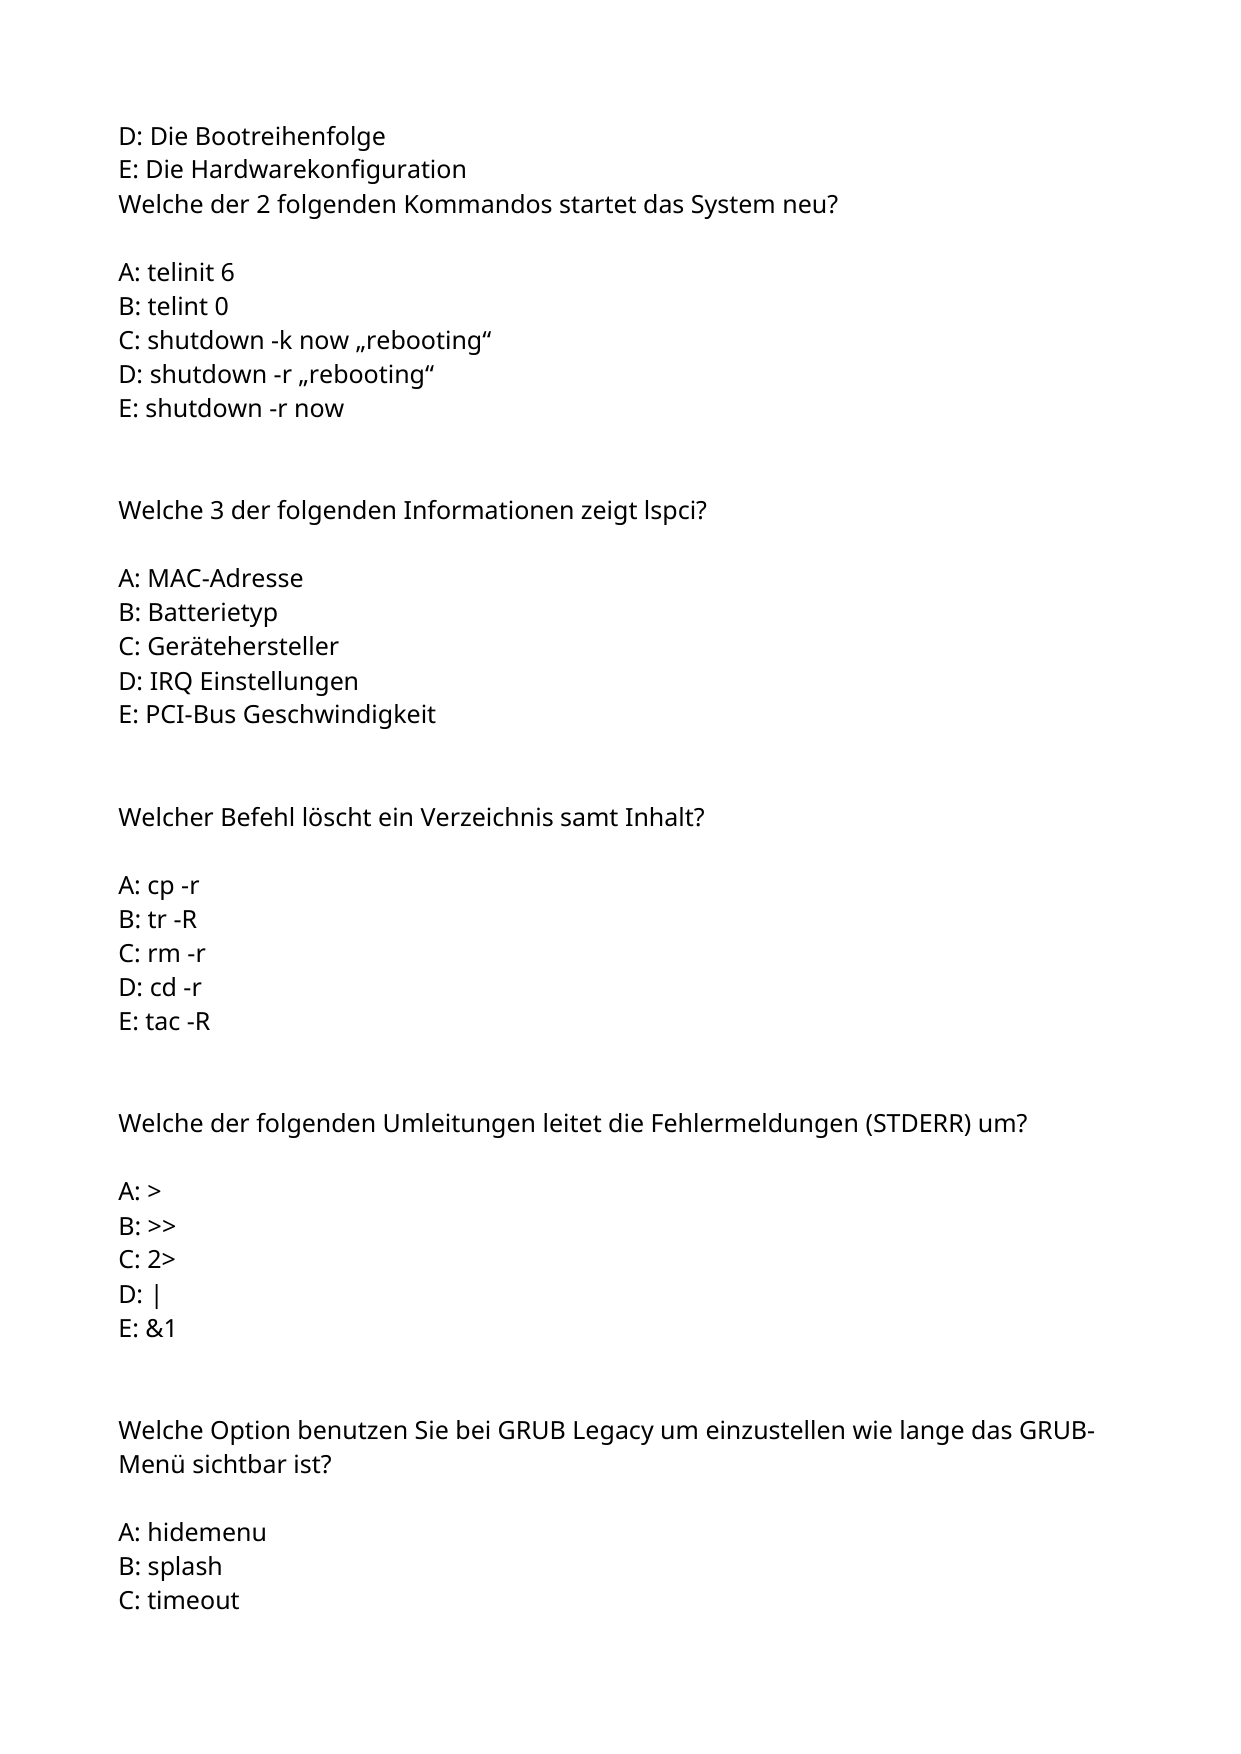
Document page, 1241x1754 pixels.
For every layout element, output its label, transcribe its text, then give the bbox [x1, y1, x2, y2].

text Welcher Befehl löscht ein Verzeichnis samt Inhalt? A: cp -r B: tr -R C: rm -r D: cd -r E: tac -R [118, 731, 1122, 1038]
text Welche der 2 folgenden Kommandos startet das System neu? A: telinit 6 B: telint 0 C: shutdown -k now „rebooting“ D: shutdown -r „rebooting“ E: shutdown -r now [118, 186, 1122, 425]
text Welche der folgenden Umleitungen leitet die Fehlermeldungen (STDERR) um? A: > B: >> C: 2> D: | E: &1 [118, 1038, 1122, 1344]
text D: Die Bootreihenfolge E: Die Hardwarekonfiguration [118, 118, 1122, 186]
text Welche Option benutzen Sie bei GRUB Legacy um einzustellen wie lange das GRUB-Menü sichtbar ist? A: hidemenu B: splash C: timeout [118, 1344, 1122, 1617]
text Welche 3 der folgenden Informationen zeigt lspci? A: MAC-Adresse B: Batterietyp C: Gerätehersteller D: IRQ Einstellungen E: PCI-Bus Geschwindigkeit [118, 425, 1122, 731]
